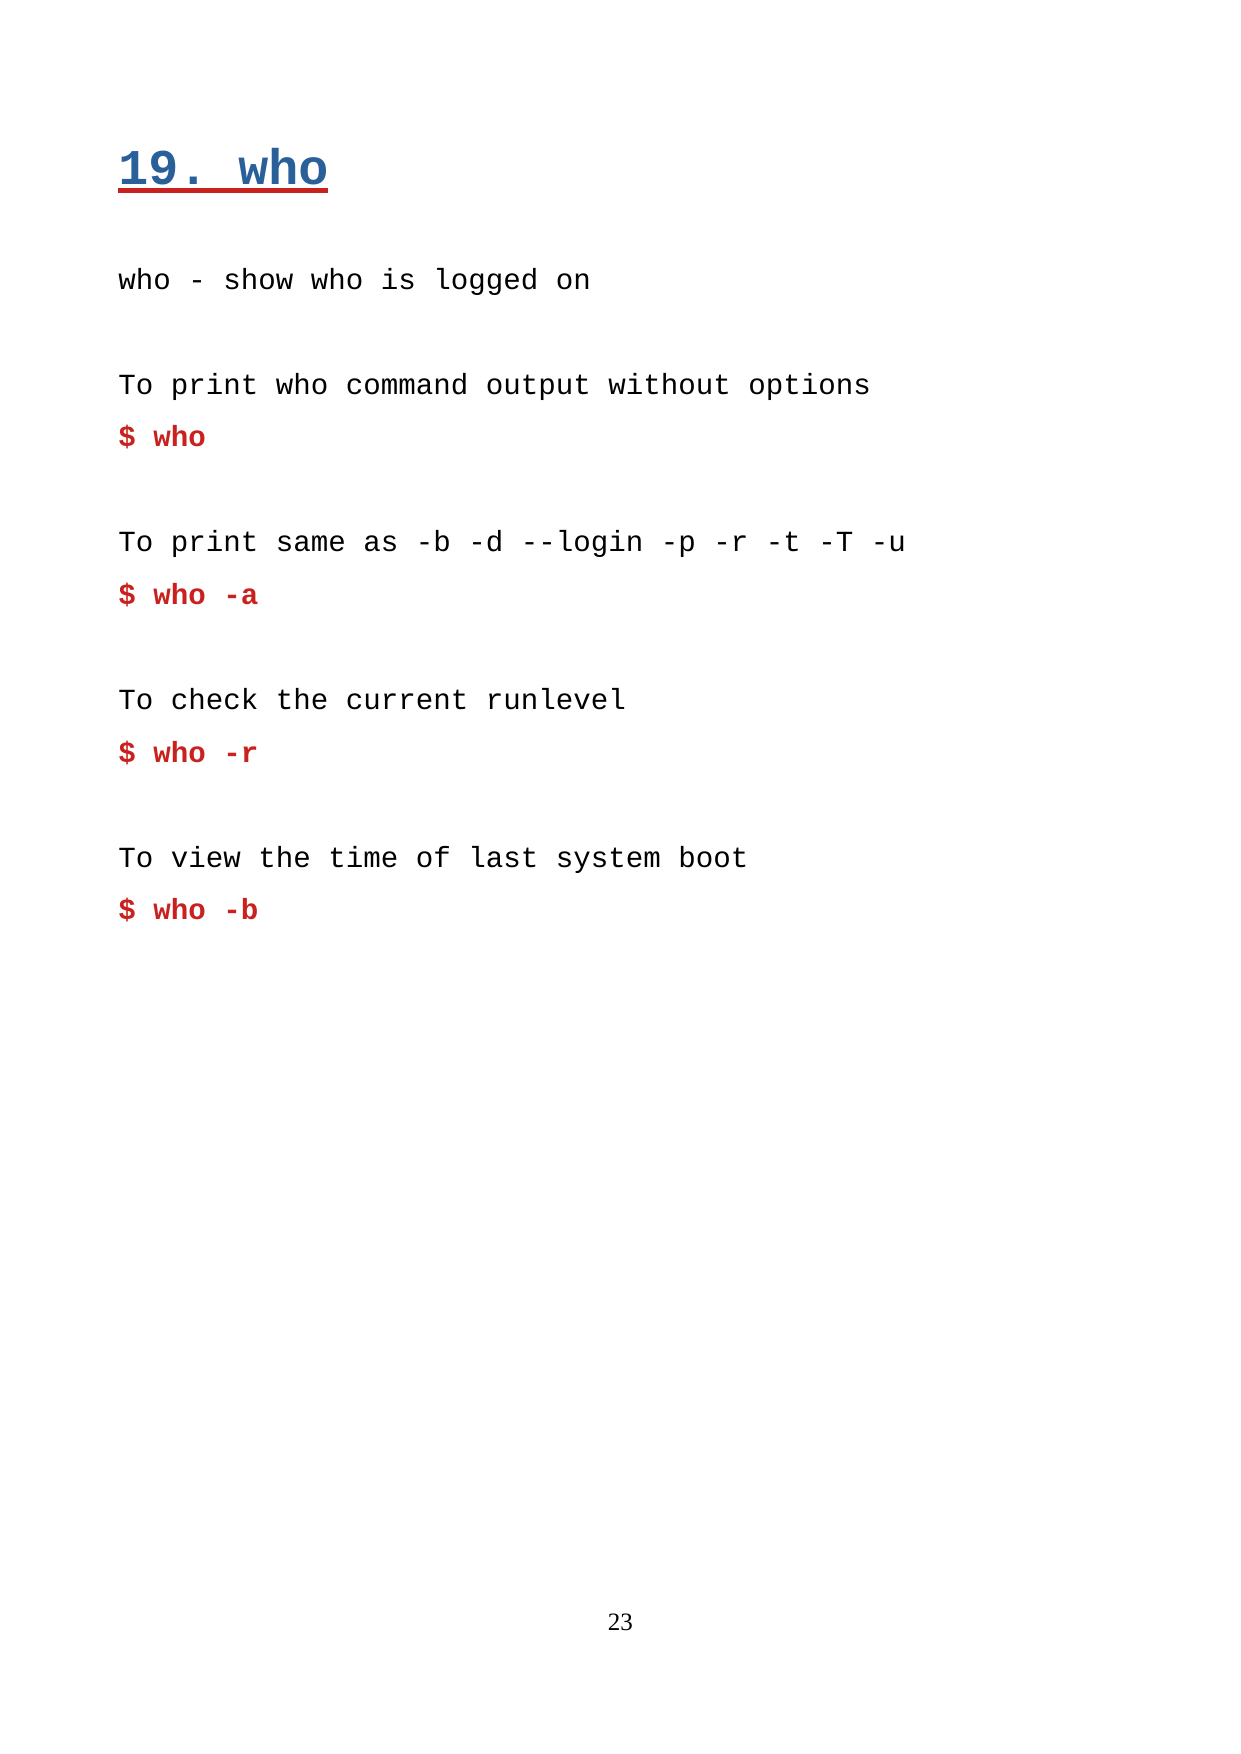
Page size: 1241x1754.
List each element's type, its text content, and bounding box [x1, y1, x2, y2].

text To check the current runlevel [118, 685, 1122, 718]
text $ who [118, 422, 1122, 456]
text $ who -r [118, 738, 1122, 771]
subtitle 19. who [118, 143, 1122, 200]
text who - show who is logged on [118, 265, 1122, 298]
text To print same as -b -d --login -p -r -t -T -u [118, 528, 1122, 561]
text To view the time of last system boot [118, 843, 1122, 876]
text $ who -a [118, 580, 1122, 613]
text $ who -b [118, 895, 1122, 928]
text To print who command output without options [118, 370, 1122, 403]
